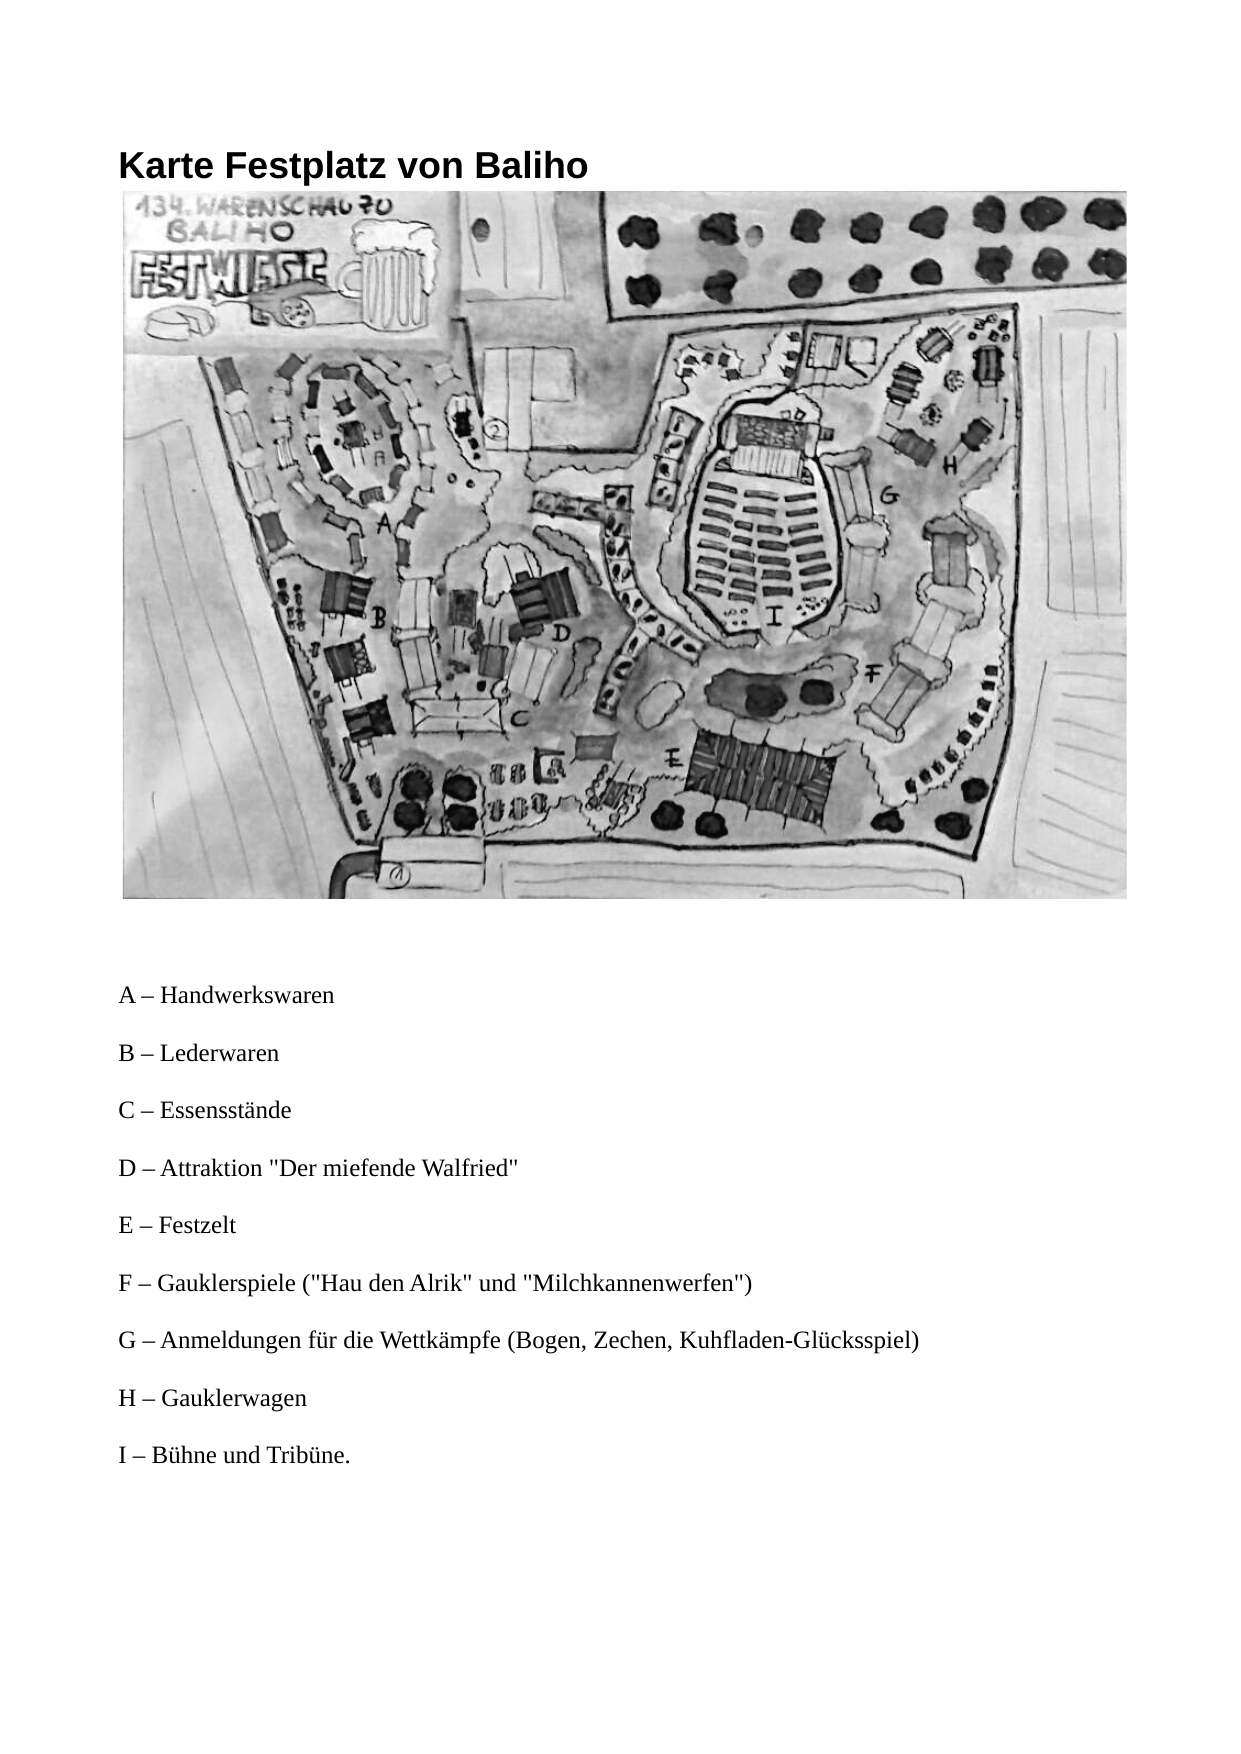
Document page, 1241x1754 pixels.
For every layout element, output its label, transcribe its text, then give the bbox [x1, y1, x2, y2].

text B – Lederwaren [118, 1038, 1122, 1066]
text I – Bühne und Tribüne. [118, 1440, 1122, 1469]
text C – Essensstände [118, 1095, 1122, 1124]
text E – Festzelt [118, 1210, 1122, 1239]
text G – Anmeldungen für die Wettkämpfe (Bogen, Zechen, Kuhfladen-Glücksspiel) [118, 1325, 1122, 1354]
picture [122, 191, 1127, 899]
text H – Gauklerwagen [118, 1383, 1122, 1411]
subtitle Karte Festplatz von Baliho [118, 143, 1122, 186]
text F – Gauklerspiele ("Hau den Alrik" und "Milchkannenwerfen") [118, 1268, 1122, 1296]
text A – Handwerkswaren [118, 980, 1122, 1009]
text D – Attraktion "Der miefende Walfried" [118, 1153, 1122, 1181]
